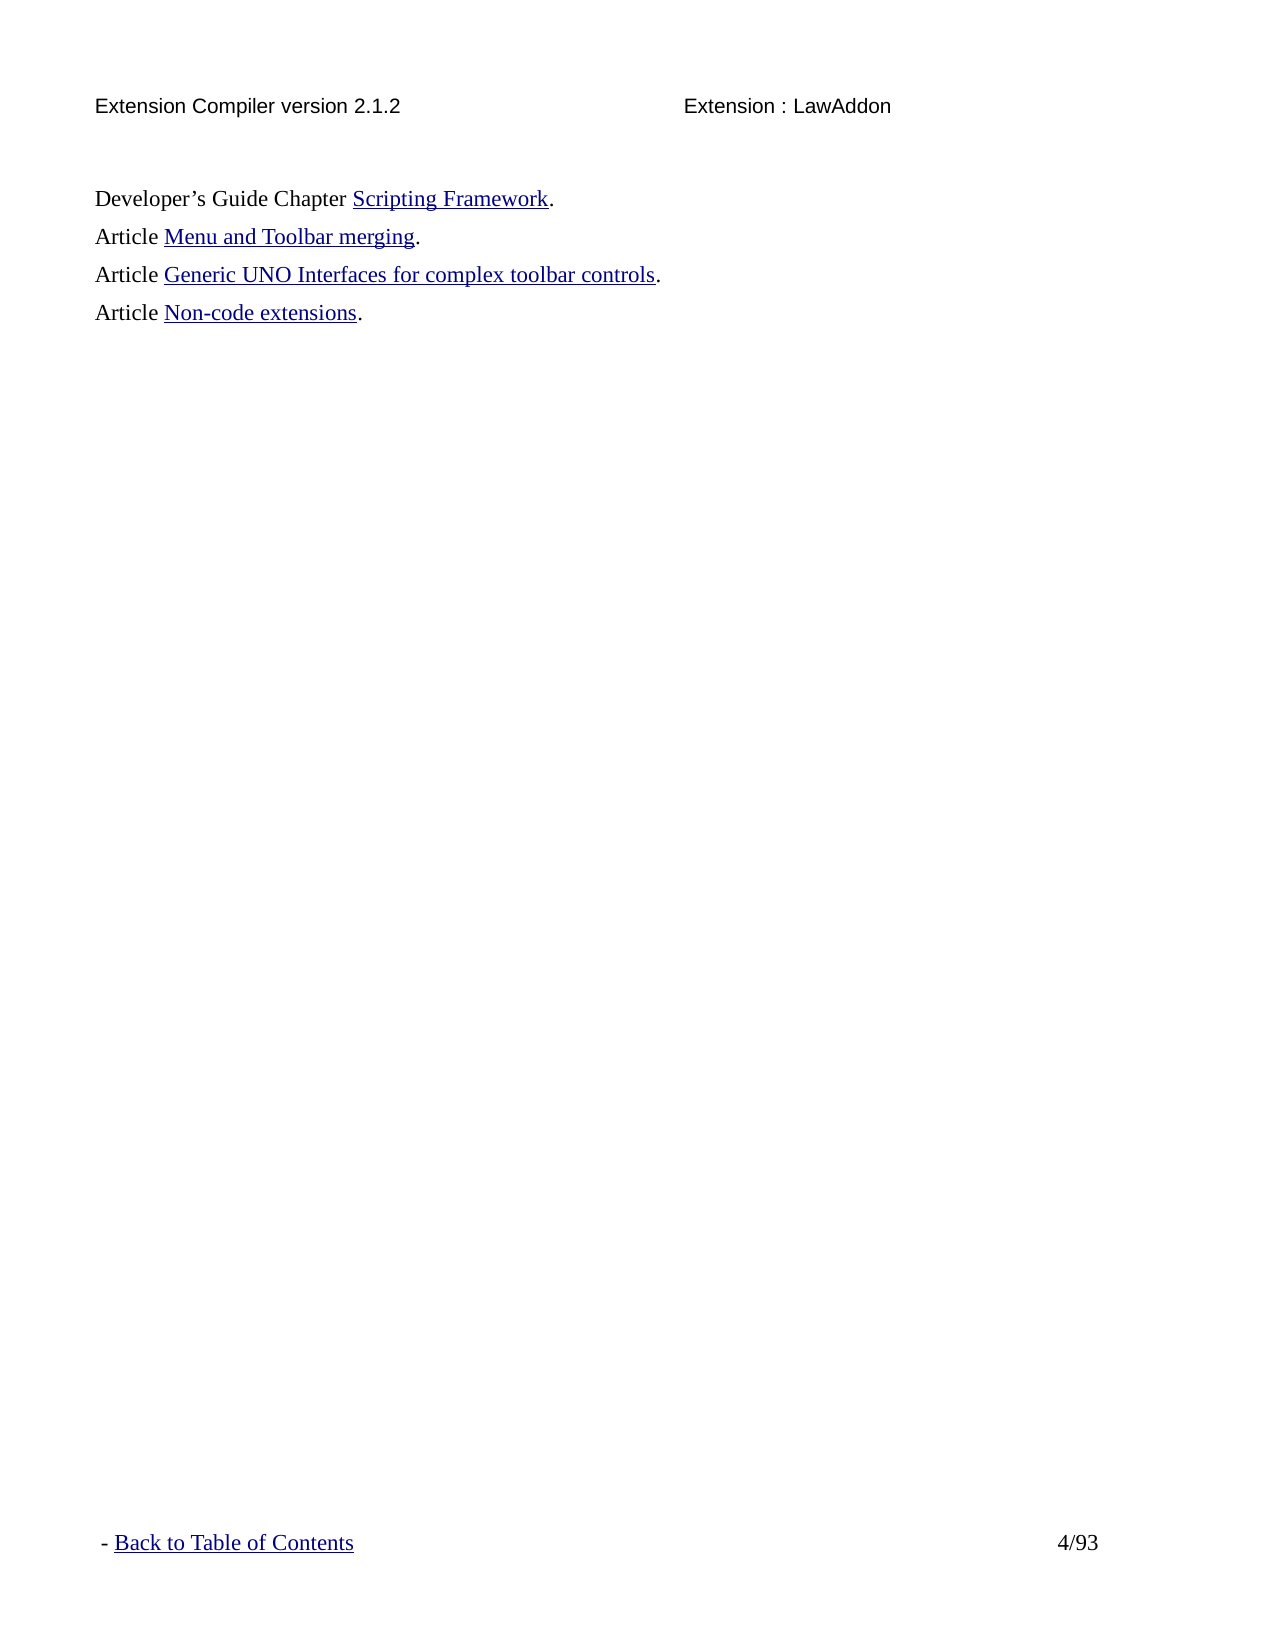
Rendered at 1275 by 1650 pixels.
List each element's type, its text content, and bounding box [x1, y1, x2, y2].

text Article Menu and Toolbar merging. [94, 223, 1181, 249]
text Article Generic UNO Interfaces for complex toolbar controls. [94, 262, 1181, 287]
text Developer’s Guide Chapter Scripting Framework. [94, 186, 1181, 211]
text Article Non-code extensions. [94, 299, 1181, 325]
